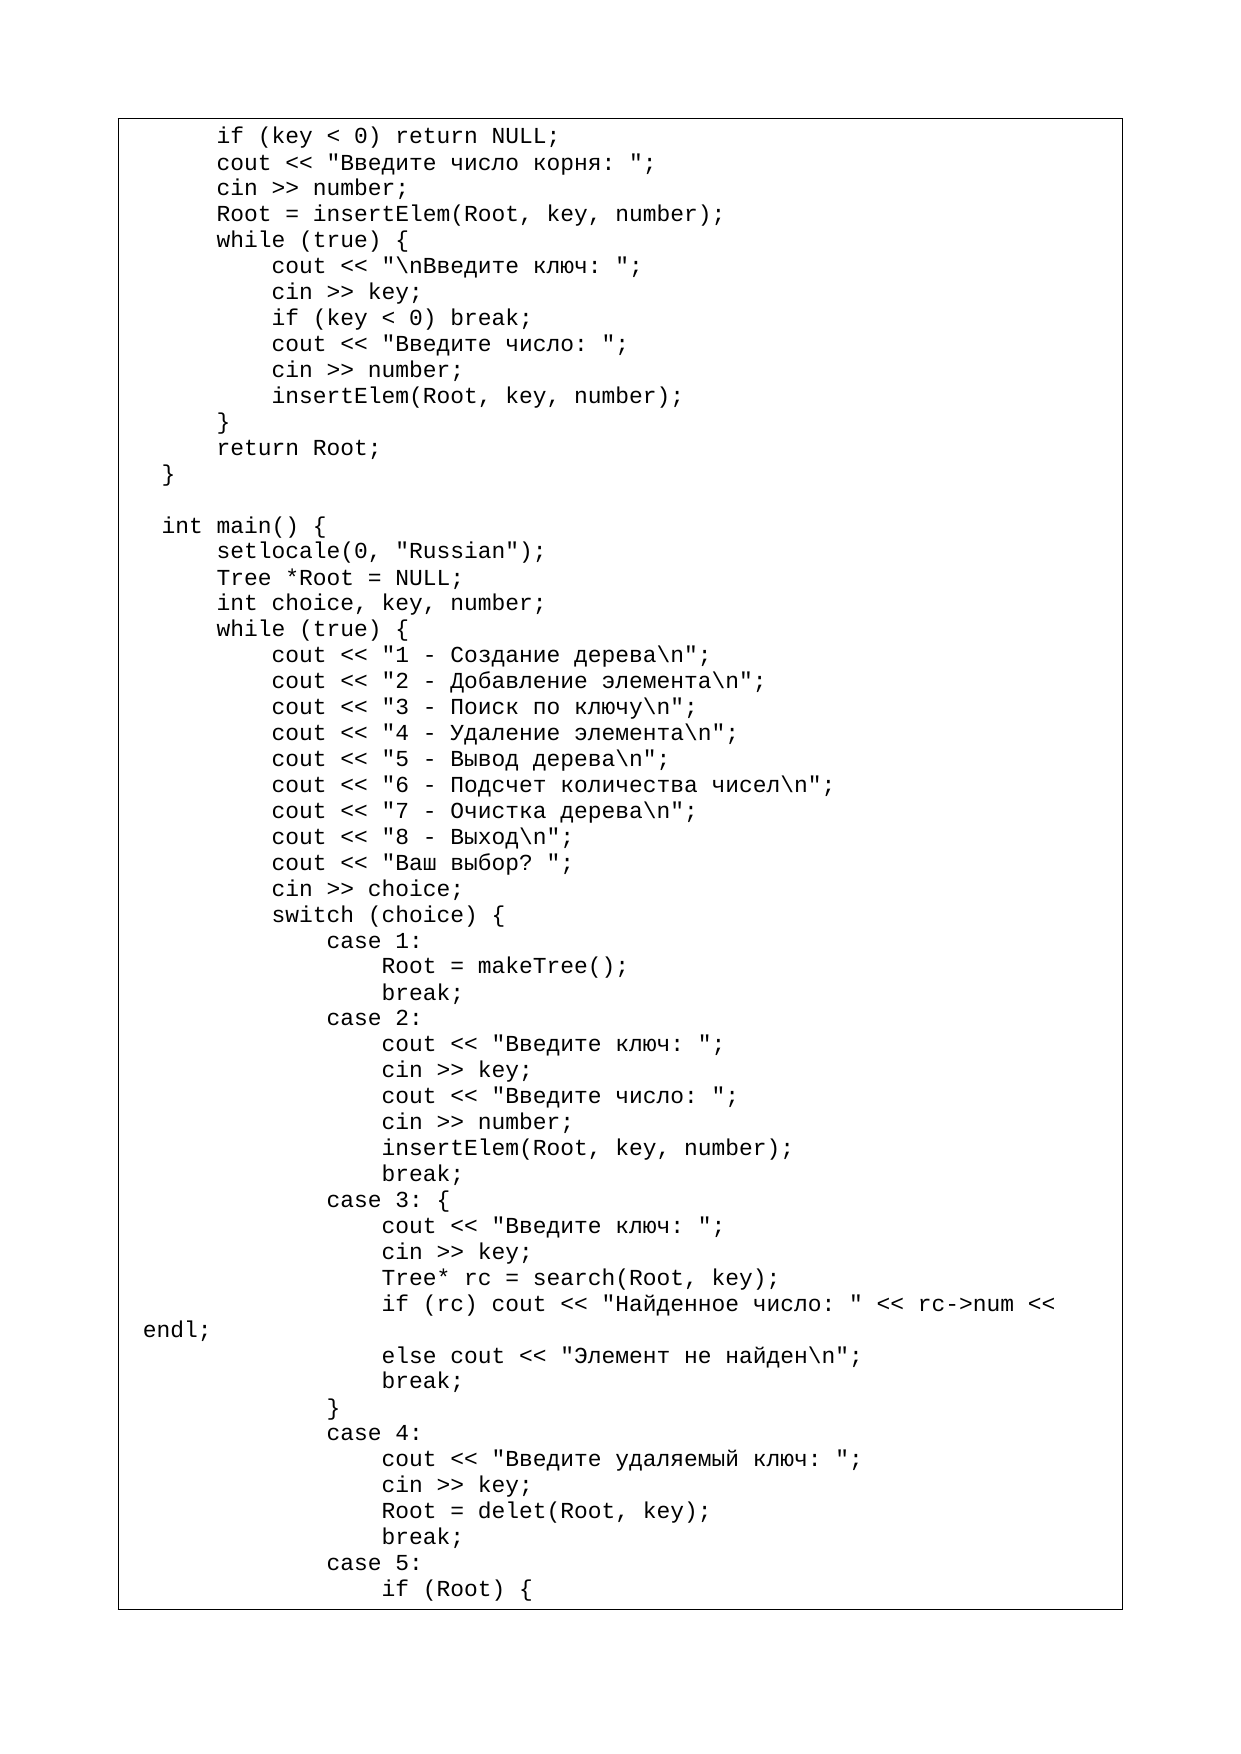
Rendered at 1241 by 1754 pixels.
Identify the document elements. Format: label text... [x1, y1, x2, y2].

table_header if (key < 0) return NULL; cout << "Введите число корня: "; cin >> number; Root = insertElem(Root, key, number); while (true) { cout << "\nВведите ключ: "; cin >> key; if (key < 0) break; cout << "Введите число: "; cin >> number; insertElem(Root, key, number); } return Root; } int main() { setlocale(0, "Russian"); Tree *Root = NULL; int choice, key, number; while (true) { cout << "1 - Создание дерева\n"; cout << "2 - Добавление элемента\n"; cout << "3 - Поиск по ключу\n"; cout << "4 - Удаление элемента\n"; cout << "5 - Вывод дерева\n"; cout << "6 - Подсчет количества чисел\n"; cout << "7 - Очистка дерева\n"; cout << "8 - Выход\n"; cout << "Ваш выбор? "; cin >> choice; switch (choice) { case 1: Root = makeTree(); break; case 2: cout << "Введите ключ: "; cin >> key; cout << "Введите число: "; cin >> number; insertElem(Root, key, number); break; case 3: { cout << "Введите ключ: "; cin >> key; Tree* rc = search(Root, key); if (rc) cout << "Найденное число: " << rc->num << endl; else cout << "Элемент не найден\n"; break; } case 4: cout << "Введите удаляемый ключ: "; cin >> key; Root = delet(Root, key); break; case 5: if (Root) { [119, 119, 1122, 1609]
